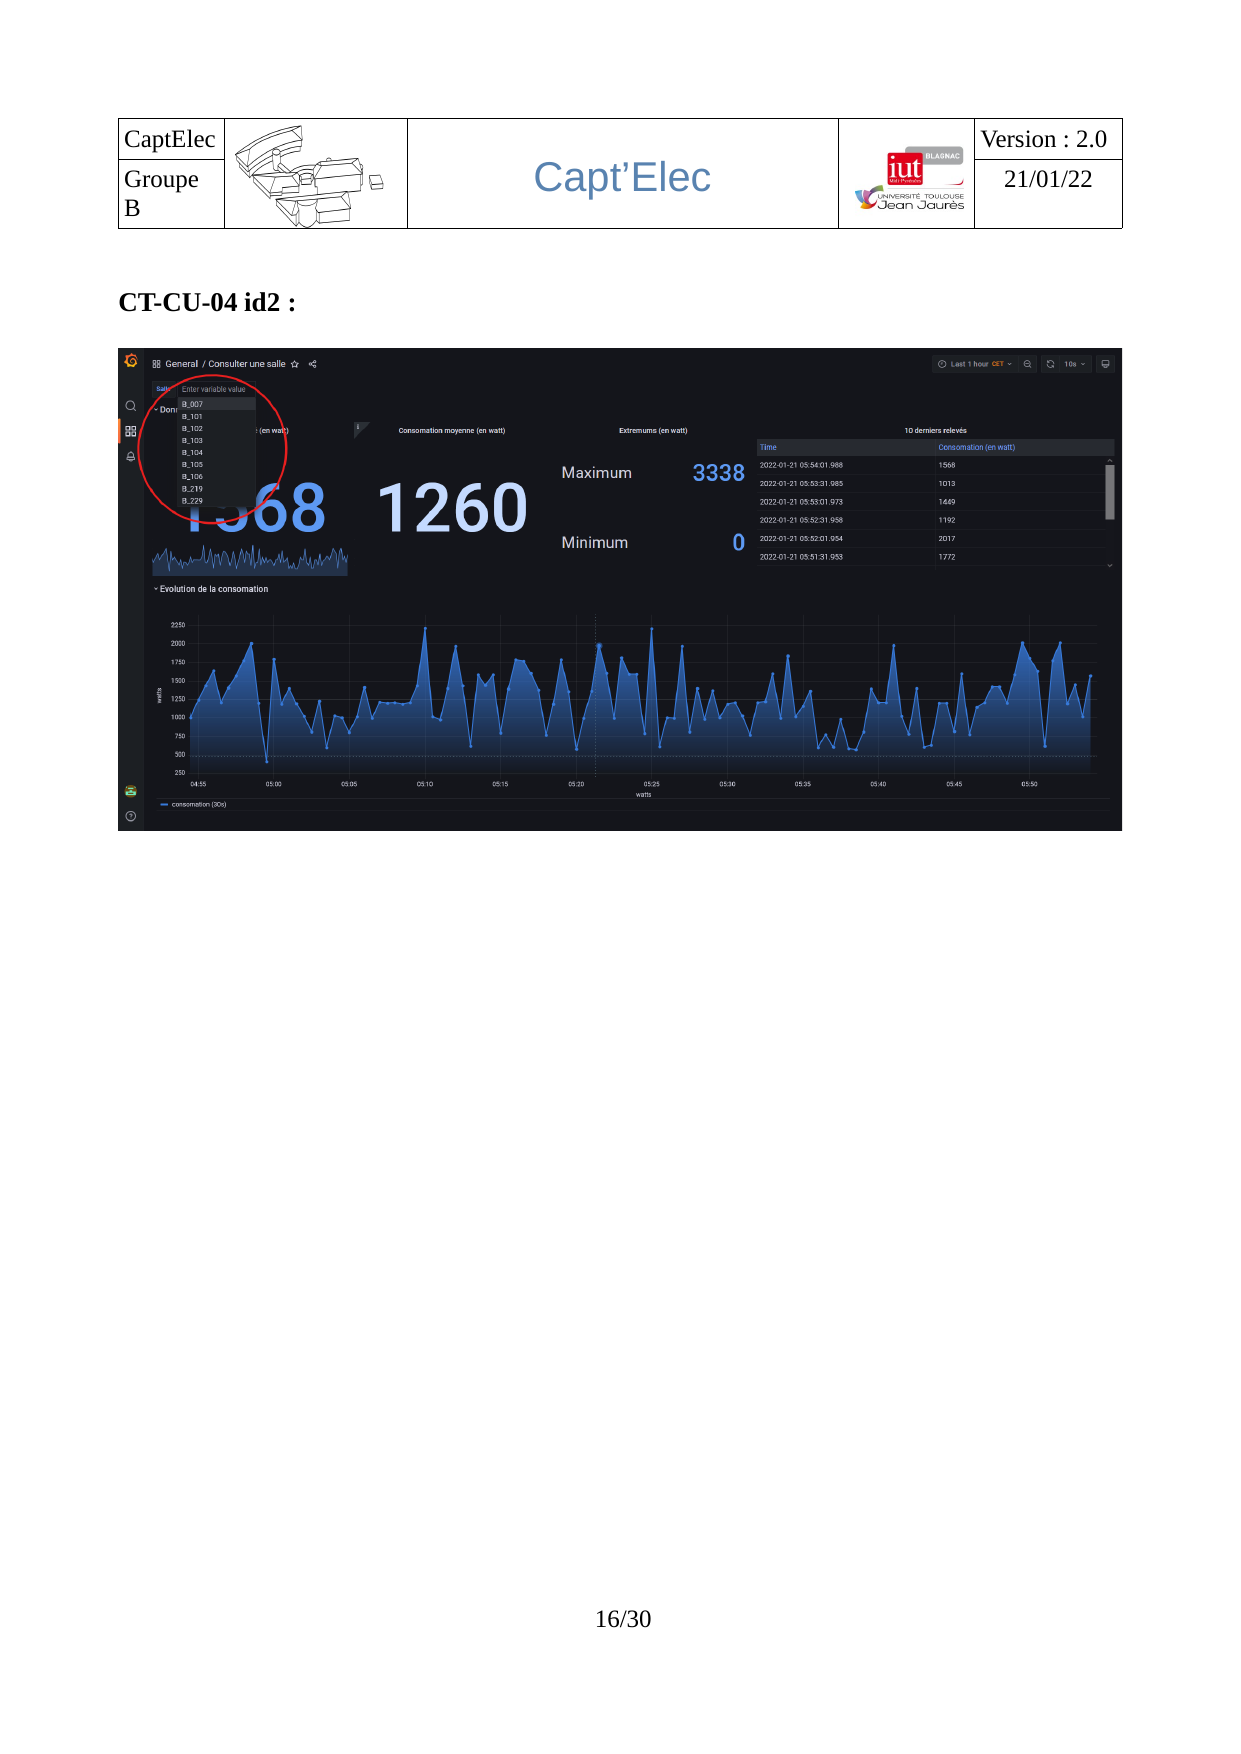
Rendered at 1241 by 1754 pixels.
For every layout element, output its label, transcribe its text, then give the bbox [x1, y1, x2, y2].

picture [118, 348, 1123, 831]
text CT-CU-04 id2 : [118, 286, 1122, 317]
picture [855, 128, 964, 228]
picture [230, 120, 389, 234]
